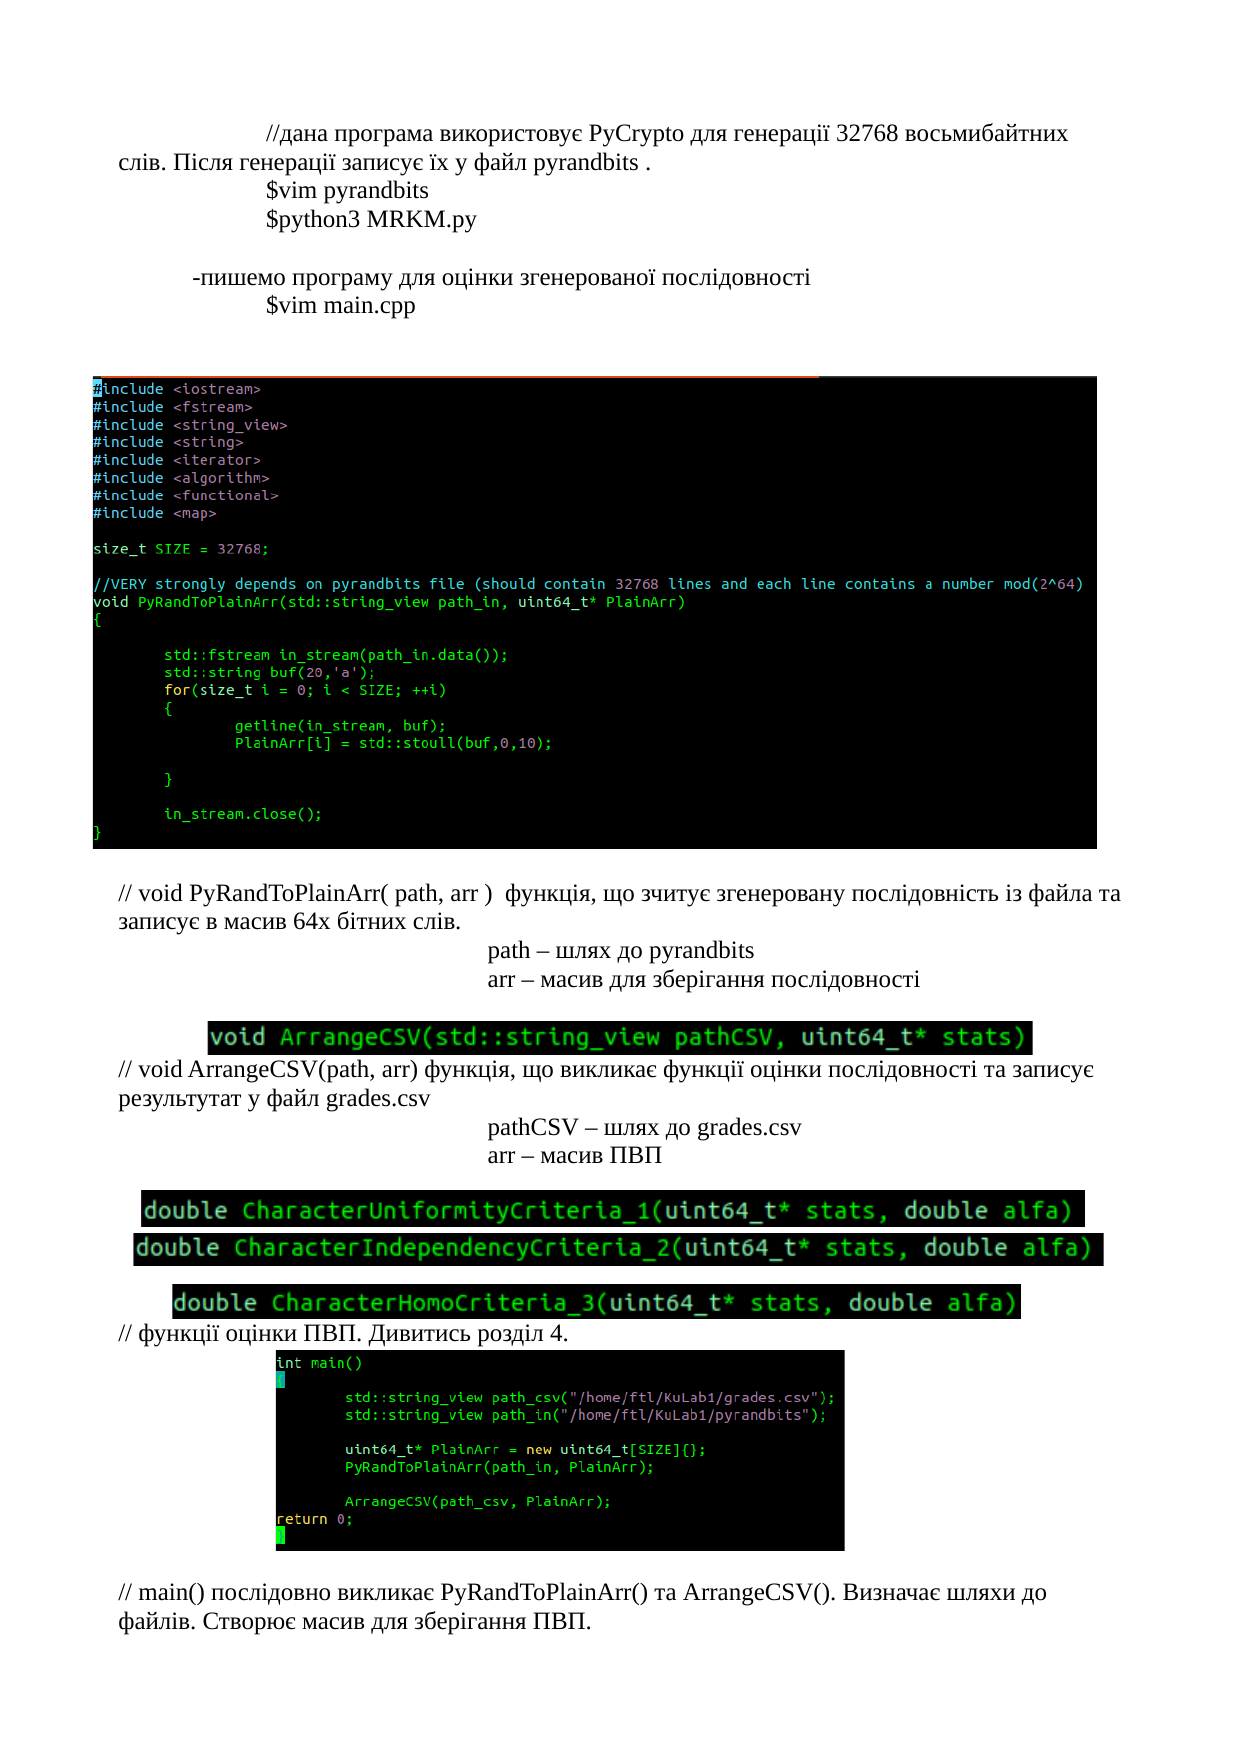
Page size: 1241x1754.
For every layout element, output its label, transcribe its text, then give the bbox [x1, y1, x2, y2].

picture [207, 1021, 1033, 1055]
text -пишемо програму для оцінки згенерованої послідовності [118, 262, 1122, 291]
text $python3 MRKM.py [118, 204, 1122, 233]
text arr – масив ПВП [118, 1140, 1122, 1169]
text // функції оцінки ПВП. Дивитись розділ 4. [118, 1169, 1122, 1347]
picture [133, 1233, 1104, 1266]
text $vim pyrandbits [118, 176, 1122, 204]
text path – шлях до pyrandbits [118, 935, 1122, 964]
text // main() послідовно викликає PyRandToPlainArr() та ArrangeCSV(). Визначає шляхи до файлів. Створює масив для зберігання ПВП. [118, 1577, 1122, 1635]
text // void PyRandToPlainArr( path, arr ) функція, що зчитує згенеровану послідовність із файла та записує в масив 64х бітних слів. [118, 878, 1122, 935]
picture [141, 1190, 1085, 1227]
text $vim main.cpp [118, 291, 1122, 319]
text pathCSV – шлях до grades.csv [118, 1112, 1122, 1140]
text arr – масив для зберігання послідовності [118, 964, 1122, 993]
picture [172, 1284, 1021, 1319]
text //дана програма використовує PyCrypto для генерації 32768 восьмибайтних слів. Після генерації записує їх у файл pyrandbits . [118, 118, 1122, 176]
picture [275, 1350, 845, 1551]
picture [92, 376, 1097, 849]
text // void ArrangeCSV(path, arr) функція, що викликає функції оцінки послідовності та записує результутат у файл grades.csv [118, 1021, 1122, 1112]
